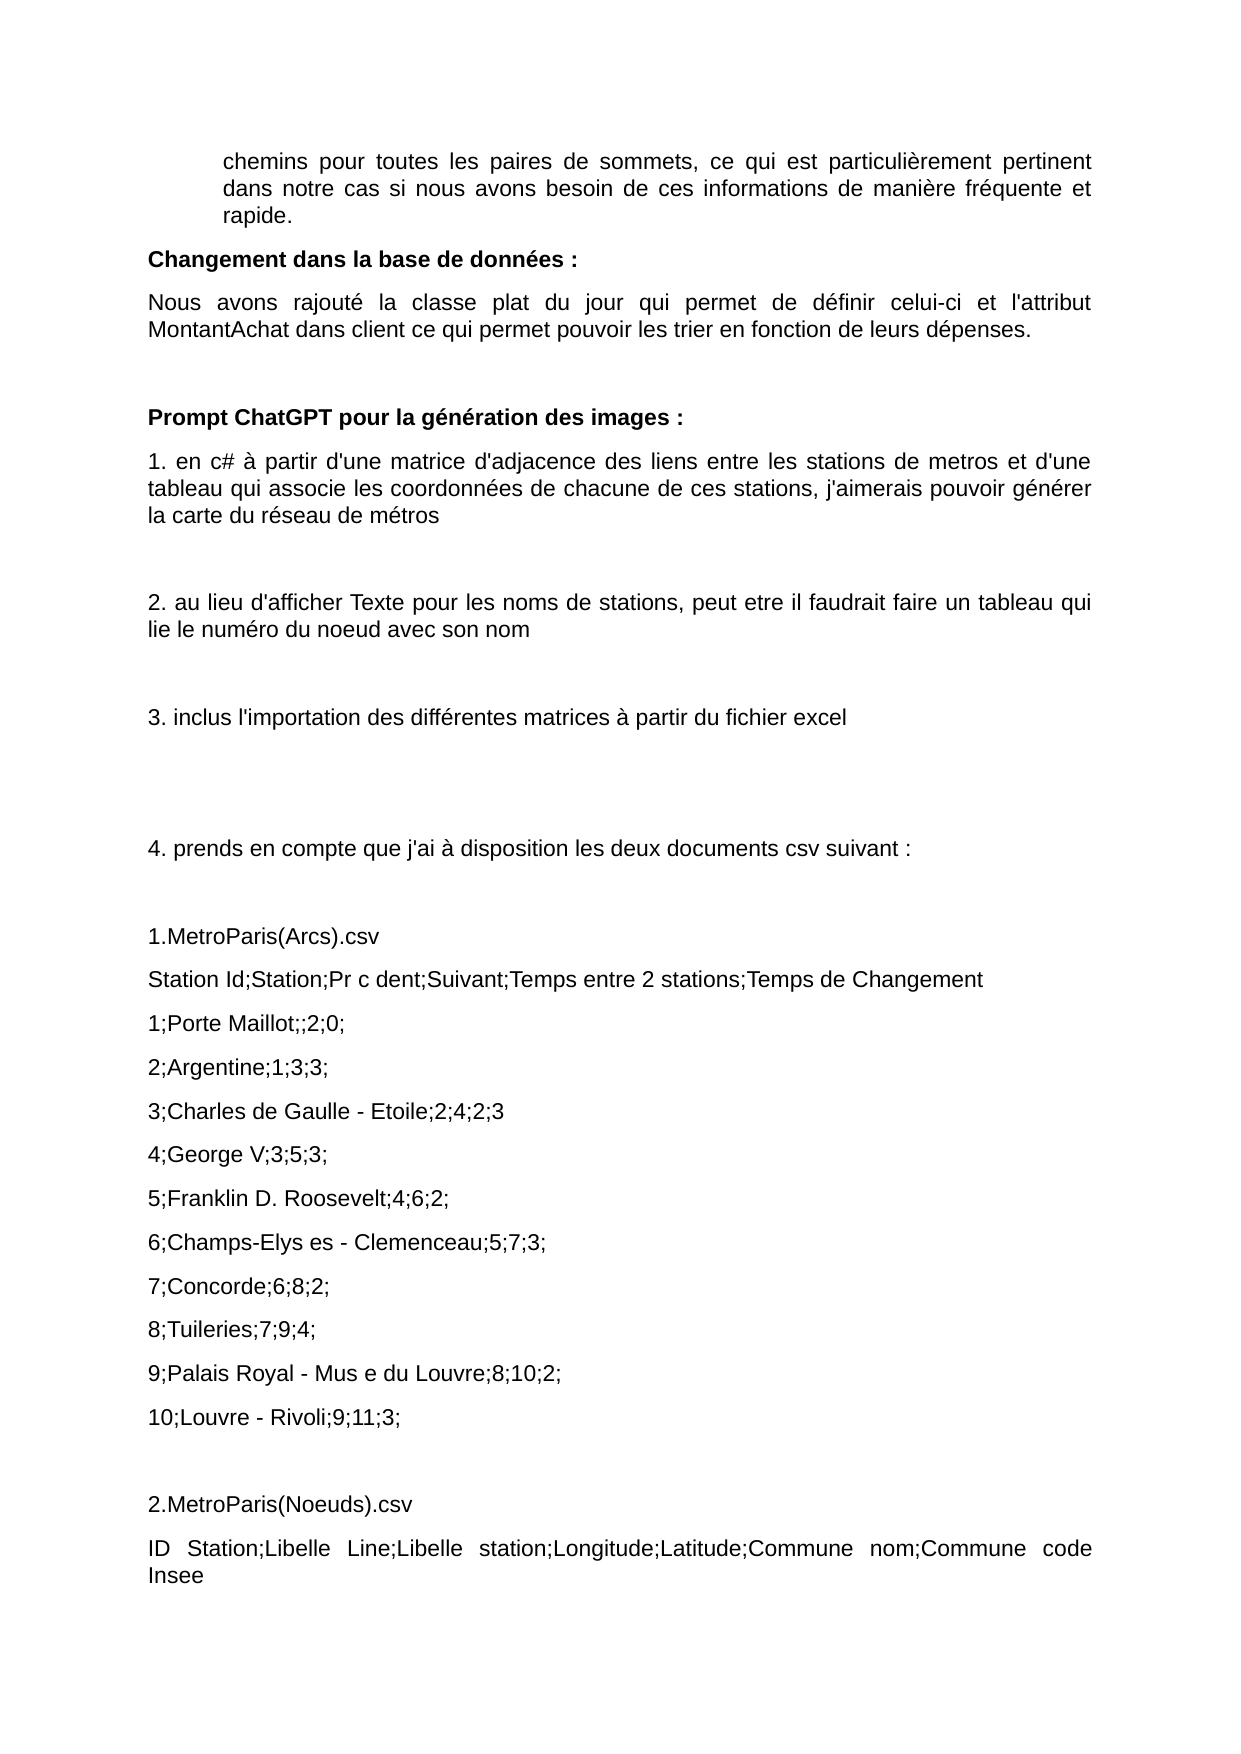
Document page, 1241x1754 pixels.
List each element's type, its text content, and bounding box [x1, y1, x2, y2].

text 1. en c# à partir d'une matrice d'adjacence des liens entre les stations de metros et d'une tableau qui associe les coordonnées de chacune de ces stations, j'aimerais pouvoir générer la carte du réseau de métros [148, 448, 1093, 528]
text ID Station;Libelle Line;Libelle station;Longitude;Latitude;Commune nom;Commune code Insee [148, 1535, 1093, 1588]
text Prompt ChatGPT pour la génération des images : [148, 404, 1093, 430]
list chemins pour toutes les paires de sommets, ce qui est particulièrement pertinent dans notre cas si nous avons besoin de ces informations de manière fréquente et rapide. [185, 148, 1093, 228]
text 2;Argentine;1;3;3; [148, 1054, 1093, 1080]
text 9;Palais Royal - Mus e du Louvre;8;10;2; [148, 1360, 1093, 1386]
text 3;Charles de Gaulle - Etoile;2;4;2;3 [148, 1098, 1093, 1124]
text 5;Franklin D. Roosevelt;4;6;2; [148, 1185, 1093, 1211]
text 3. inclus l'importation des différentes matrices à partir du fichier excel [148, 704, 1093, 730]
text 4. prends en compte que j'ai à disposition les deux documents csv suivant : [148, 835, 1093, 861]
text Nous avons rajouté la classe plat du jour qui permet de définir celui-ci et l'attribut MontantAchat dans client ce qui permet pouvoir les trier en fonction de leurs dépenses. [148, 289, 1093, 343]
text 4;George V;3;5;3; [148, 1141, 1093, 1168]
text 10;Louvre - Rivoli;9;11;3; [148, 1404, 1093, 1430]
text 1.MetroParis(Arcs).csv [148, 923, 1093, 949]
text Station Id;Station;Pr c dent;Suivant;Temps entre 2 stations;Temps de Changement [148, 966, 1093, 993]
text 6;Champs-Elys es - Clemenceau;5;7;3; [148, 1229, 1093, 1255]
text 2.MetroParis(Noeuds).csv [148, 1491, 1093, 1518]
text Changement dans la base de données : [148, 246, 1093, 272]
text 8;Tuileries;7;9;4; [148, 1316, 1093, 1343]
text 2. au lieu d'afficher Texte pour les noms de stations, peut etre il faudrait faire un tableau qui lie le numéro du noeud avec son nom [148, 589, 1093, 643]
text 1;Porte Maillot;;2;0; [148, 1010, 1093, 1036]
text 7;Concorde;6;8;2; [148, 1273, 1093, 1299]
